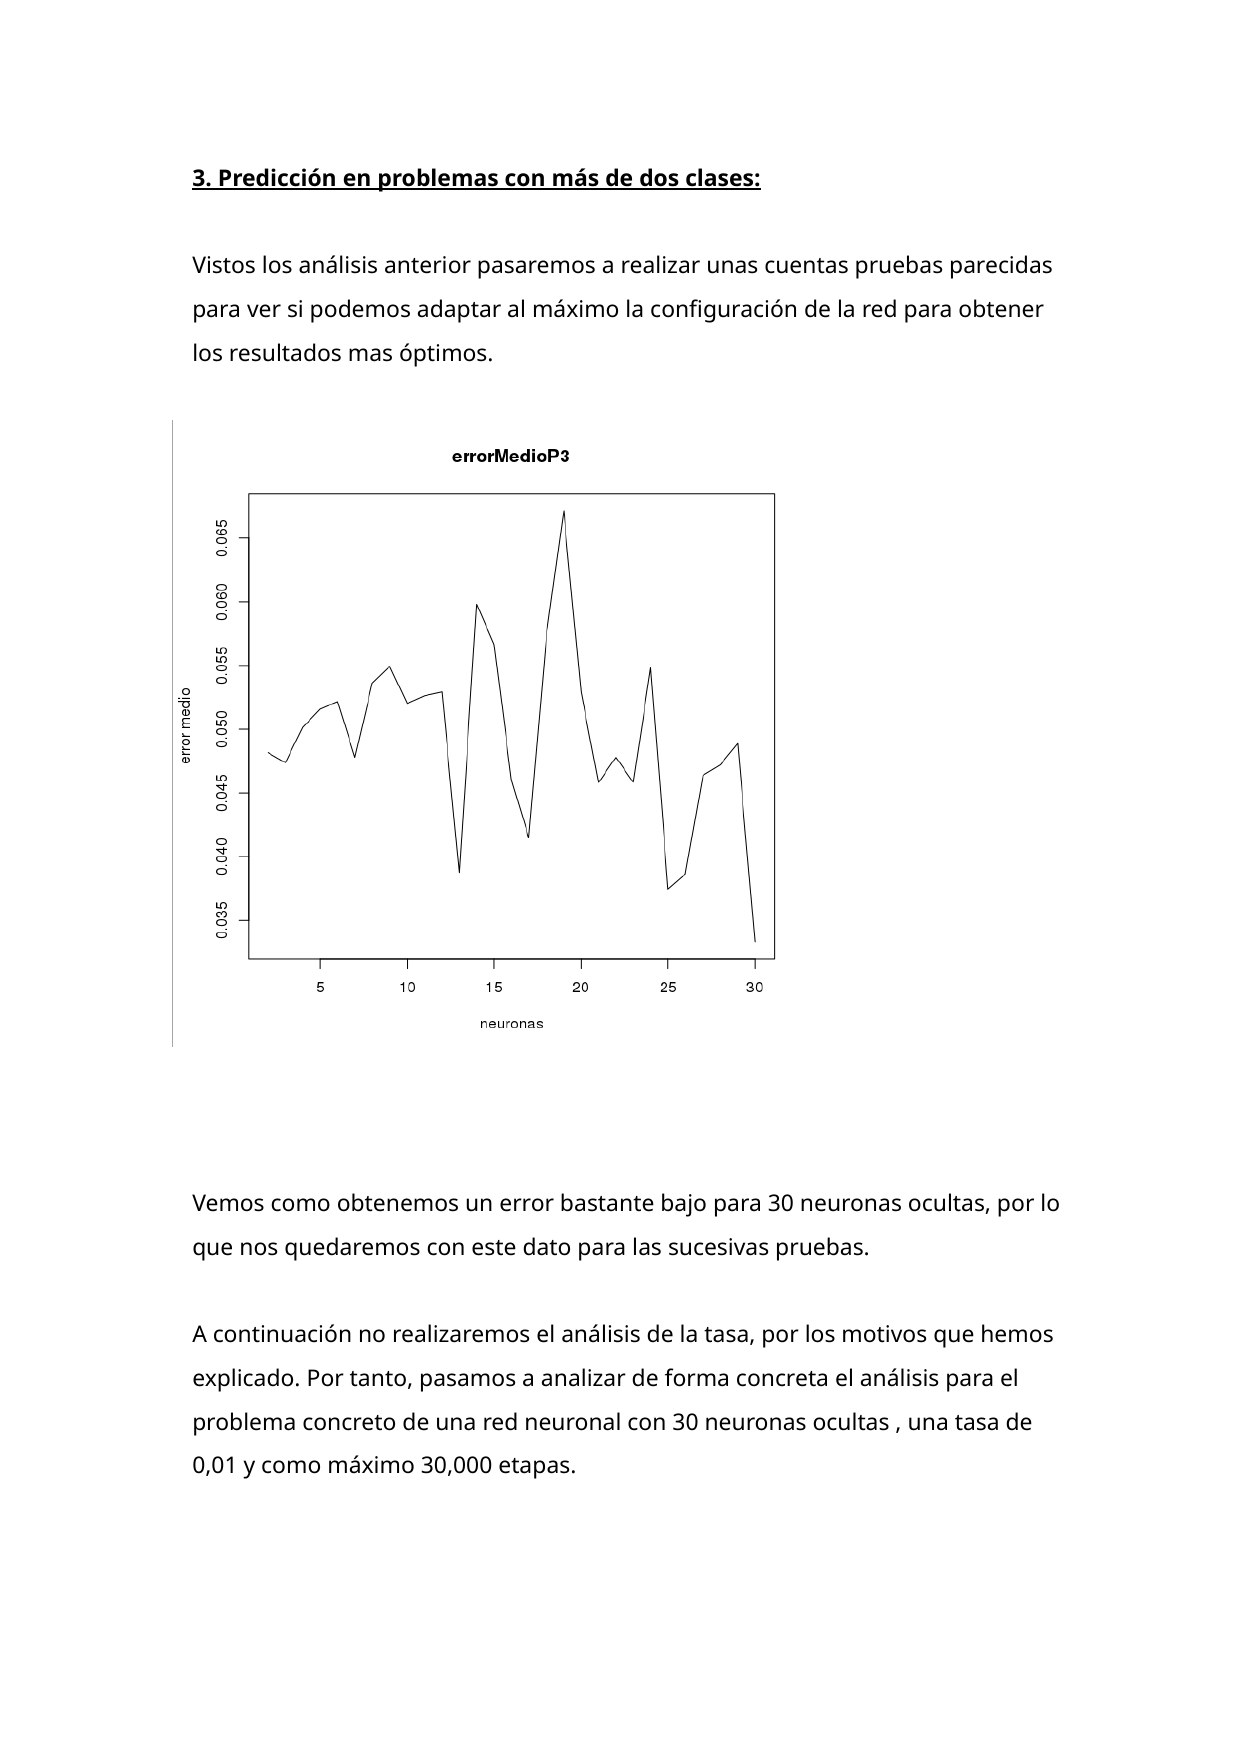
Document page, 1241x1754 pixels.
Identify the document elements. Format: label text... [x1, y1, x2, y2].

text Vemos como obtenemos un error bastante bajo para 30 neuronas ocultas, por lo que nos quedaremos con este dato para las sucesivas pruebas. [192, 1187, 1064, 1262]
picture [172, 420, 802, 1047]
text 3. Predicción en problemas con más de dos clases: [192, 162, 1064, 193]
text A continuación no realizaremos el análisis de la tasa, por los motivos que hemos explicado. Por tanto, pasamos a analizar de forma concreta el análisis para el problema concreto de una red neuronal con 30 neuronas ocultas , una tasa de 0,01 y como máximo 30,000 etapas. [192, 1318, 1064, 1481]
text Vistos los análisis anterior pasaremos a realizar unas cuentas pruebas parecidas para ver si podemos adaptar al máximo la configuración de la red para obtener los resultados mas óptimos. [192, 249, 1064, 368]
